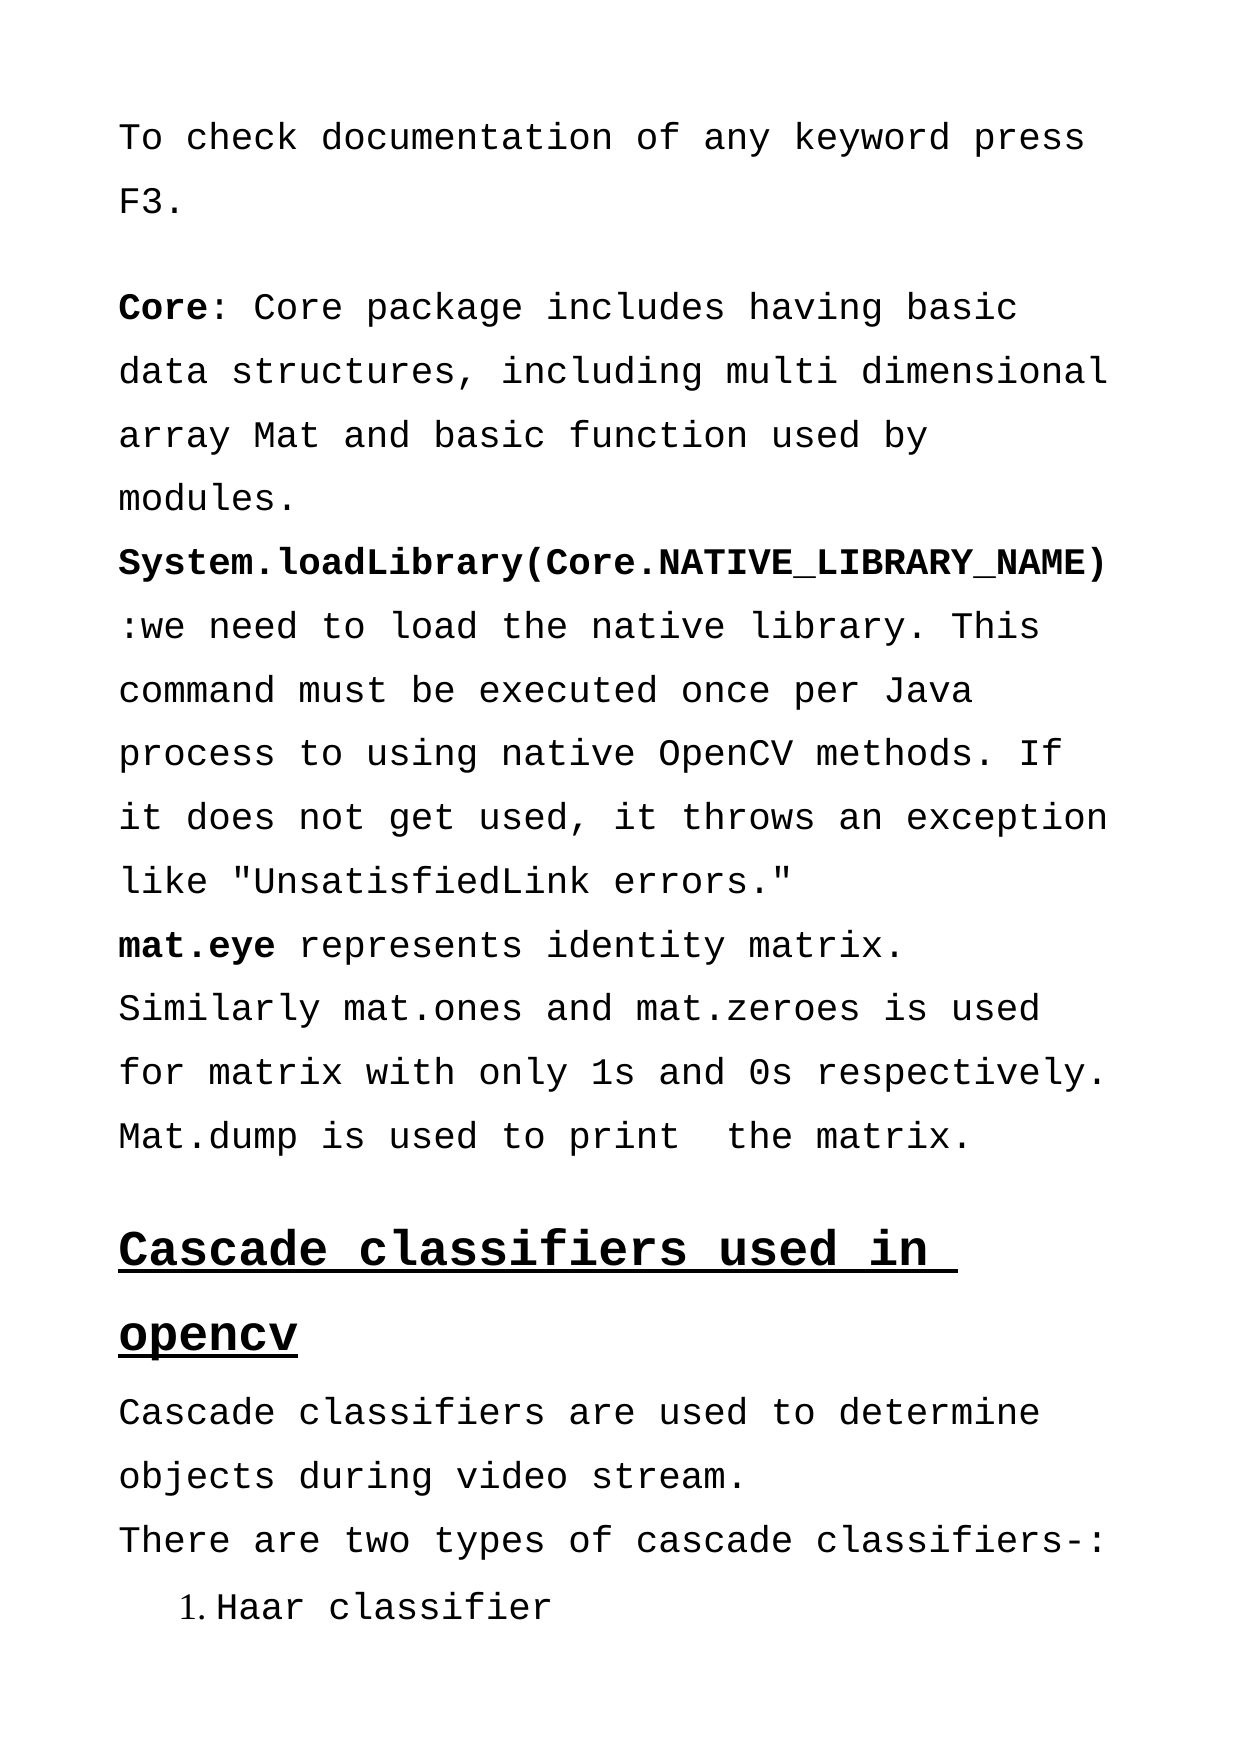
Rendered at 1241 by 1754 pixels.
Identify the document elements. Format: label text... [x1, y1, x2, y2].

list Haar classifier [178, 1585, 1122, 1631]
text Cascade classifiers are used to determine objects during video stream. [118, 1393, 1122, 1500]
text There are two types of cascade classifiers-: [118, 1521, 1122, 1563]
text Core: Core package includes having basic data structures, including multi dimensional array Mat and basic function used by modules. [118, 288, 1122, 522]
text mat.eye represents identity matrix. Similarly mat.ones and mat.zeroes is used for matrix with only 1s and 0s respectively. [118, 926, 1122, 1096]
text Cascade classifiers used in opencv [118, 1223, 1122, 1365]
text :we need to load the native library. This command must be executed once per Java process to using native OpenCV methods. If it does not get used, it throws an exception like "UnsatisfiedLink errors." [118, 607, 1122, 904]
text Mat.dump is used to print the matrix. [118, 1117, 1122, 1159]
text To check documentation of any keyword press F3. [118, 118, 1122, 224]
text System.loadLibrary(Core.NATIVE_LIBRARY_NAME) [118, 543, 1122, 586]
